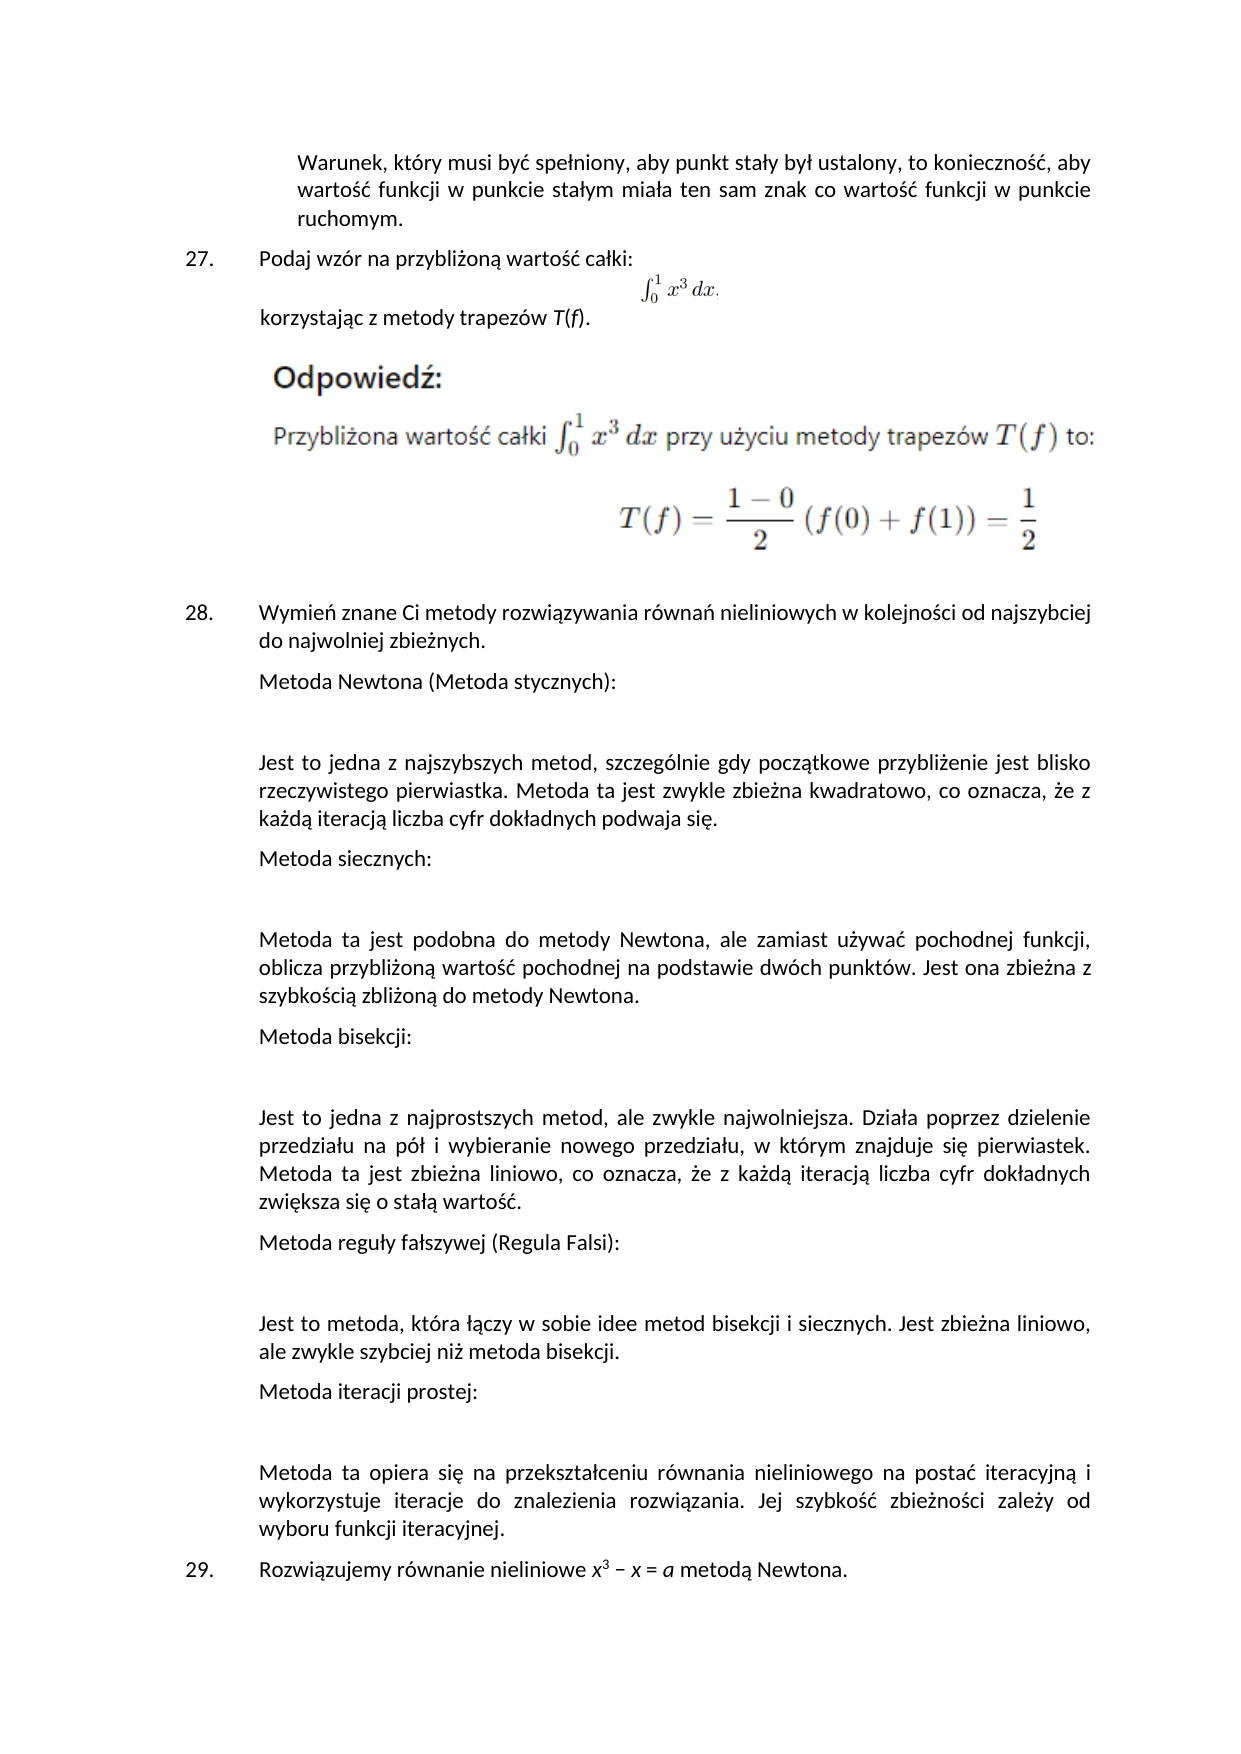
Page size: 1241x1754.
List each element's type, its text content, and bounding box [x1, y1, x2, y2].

list Metoda Newtona (Metoda stycznych): [259, 667, 1093, 695]
list Metoda ta jest podobna do metody Newtona, ale zamiast używać pochodnej funkcji, oblicza przybliżoną wartość pochodnej na podstawie dwóch punktów. Jest ona zbieżna z szybkością zbliżoną do metody Newtona. [259, 926, 1093, 1009]
list Metoda bisekcji: [259, 1022, 1093, 1050]
list Warunek, który musi być spełniony, aby punkt stały był ustalony, to konieczność, aby wartość funkcji w punkcie stałym miała ten sam znak co wartość funkcji w punkcie ruchomym. [297, 148, 1093, 232]
list Rozwiązujemy równanie nieliniowe x3 − x = a metodą Newtona. [185, 1555, 1093, 1583]
list Jest to metoda, która łączy w sobie idee metod bisekcji i siecznych. Jest zbieżna liniowo, ale zwykle szybciej niż metoda bisekcji. [259, 1309, 1093, 1365]
list Podaj wzór na przybliżoną wartość całki: [185, 244, 1093, 272]
list Jest to jedna z najprostszych metod, ale zwykle najwolniejsza. Działa poprzez dzielenie przedziału na pół i wybieranie nowego przedziału, w którym znajduje się pierwiastek. Metoda ta jest zbieżna liniowo, co oznacza, że z każdą iteracją liczba cyfr dokładnych zwiększa się o stałą wartość. [259, 1103, 1093, 1215]
list Wymień znane Ci metody rozwiązywania równań nieliniowych w kolejności od najszybciej do najwolniej zbieżnych. [185, 598, 1093, 654]
text korzystając z metody trapezów T(f). [260, 303, 1093, 331]
list Jest to jedna z najszybszych metod, szczególnie gdy początkowe przybliżenie jest blisko rzeczywistego pierwiastka. Metoda ta jest zwykle zbieżna kwadratowo, co oznacza, że z każdą iteracją liczba cyfr dokładnych podwaja się. [259, 748, 1093, 832]
list Metoda reguły fałszywej (Regula Falsi): [259, 1228, 1093, 1256]
list Metoda siecznych: [259, 844, 1093, 872]
list Metoda iteracji prostej: [259, 1377, 1093, 1405]
list Metoda ta opiera się na przekształceniu równania nieliniowego na postać iteracyjną i wykorzystuje iteracje do znalezienia rozwiązania. Jej szybkość zbieżności zależy od wyboru funkcji iteracyjnej. [259, 1458, 1093, 1542]
